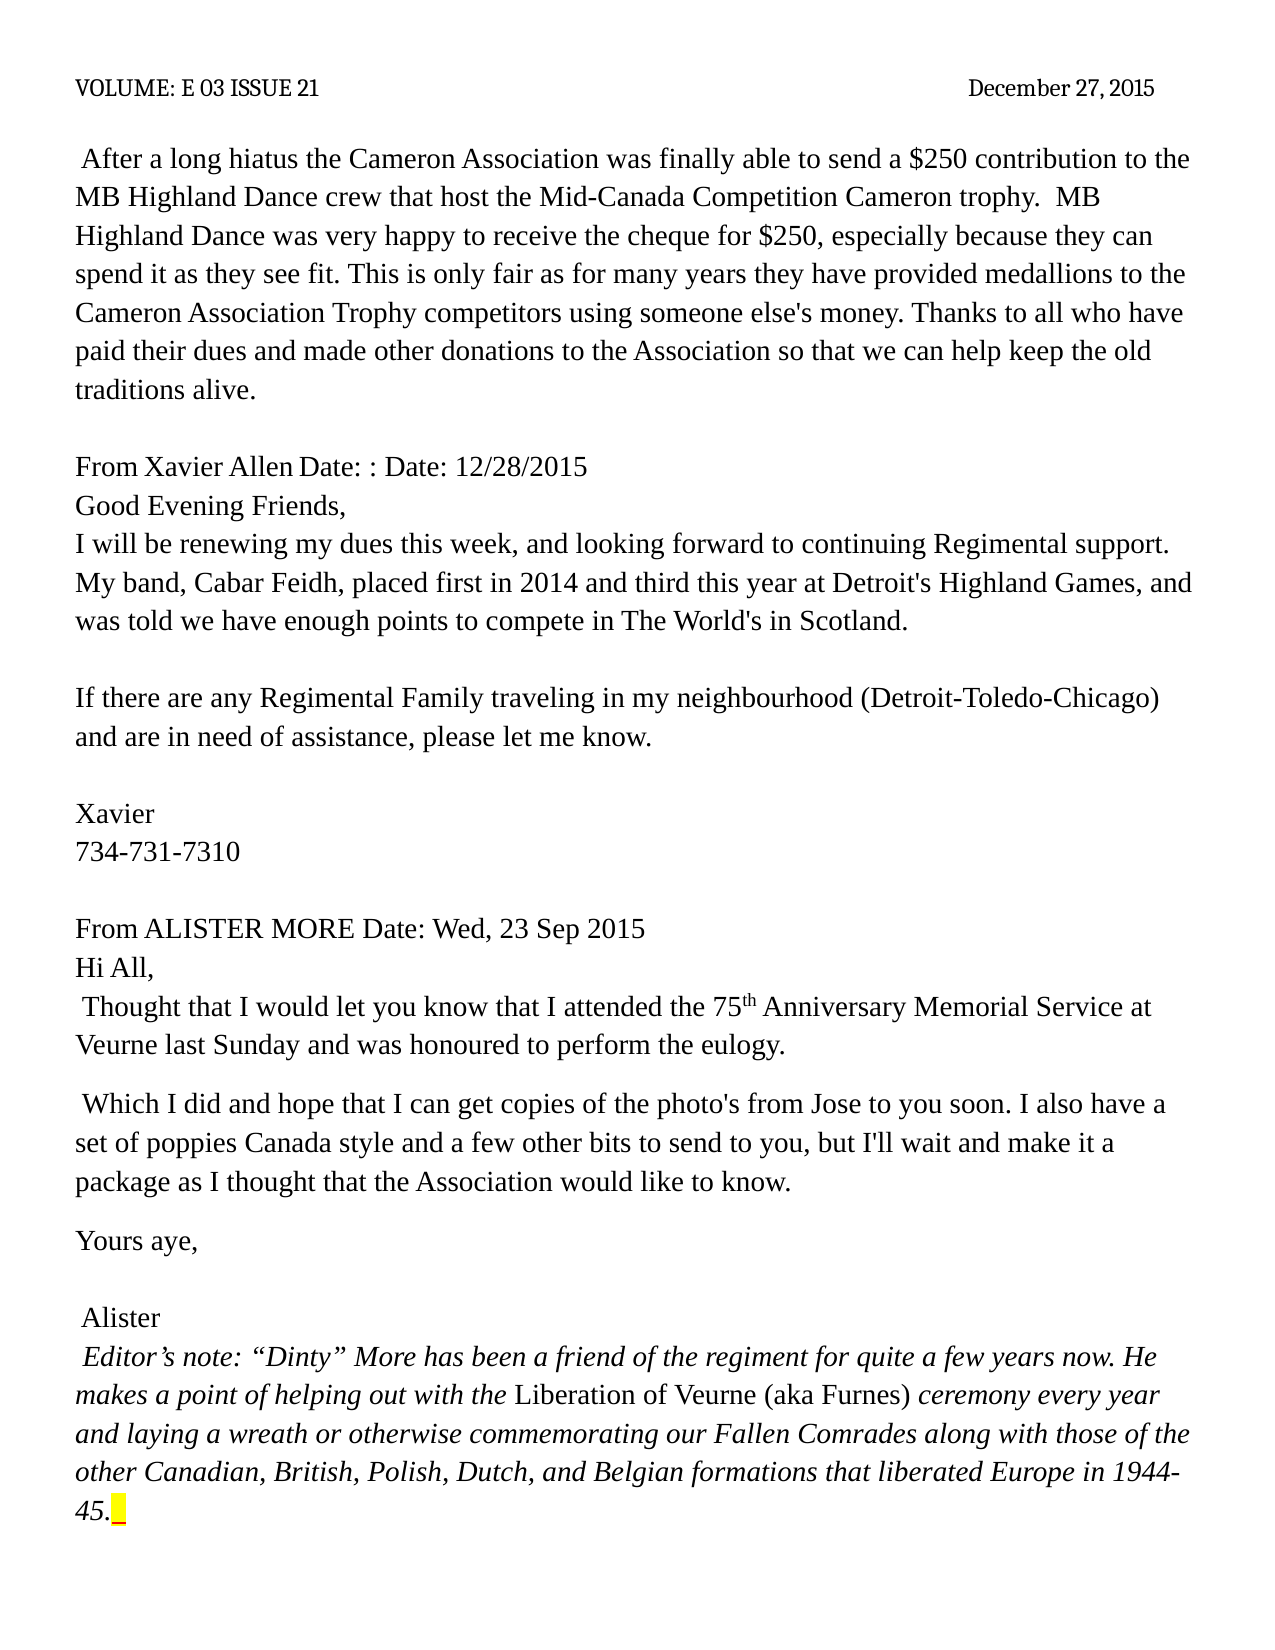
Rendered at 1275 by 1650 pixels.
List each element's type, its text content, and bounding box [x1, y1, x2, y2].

text After a long hiatus the Cameron Association was finally able to send a $250 contribution to the MB Highland Dance crew that host the Mid-Canada Competition Cameron trophy. MB Highland Dance was very happy to receive the cheque for $250, especially because they can spend it as they see fit. This is only fair as for many years they have provided medallions to the Cameron Association Trophy competitors using someone else's money. Thanks to all who have paid their dues and made other donations to the Association so that we can help keep the old traditions alive. From Xavier Allen Date: : Date: 12/28/2015 Good Evening Friends, I will be renewing my dues this week, and looking forward to continuing Regimental support. My band, Cabar Feidh, placed first in 2014 and third this year at Detroit's Highland Games, and was told we have enough points to compete in The World's in Scotland. If there are any Regimental Family traveling in my neighbourhood (Detroit-Toledo-Chicago) and are in need of assistance, please let me know. Xavier 734-731-7310 From ALISTER MORE Date: Wed, 23 Sep 2015 Hi All, Thought that I would let you know that I attended the 75th Anniversary Memorial Service at Veurne last Sunday and was honoured to perform the eulogy. [75, 102, 1200, 1061]
text Which I did and hope that I can get copies of the photo's from Jose to you soon. I also have a set of poppies Canada style and a few other bits to send to you, but I'll wait and make it a package as I thought that the Association would like to know. [75, 1087, 1200, 1197]
text Yours aye, Alister Editor’s note: “Dinty” More has been a friend of the regiment for quite a few years now. He makes a point of helping out with the Liberation of Veurne (aka Furnes) ceremony every year and laying a wreath or otherwise commemorating our Fallen Comrades along with those of the other Canadian, British, Polish, Dutch, and Belgian formations that liberated Europe in 1944-45. [75, 1223, 1200, 1526]
